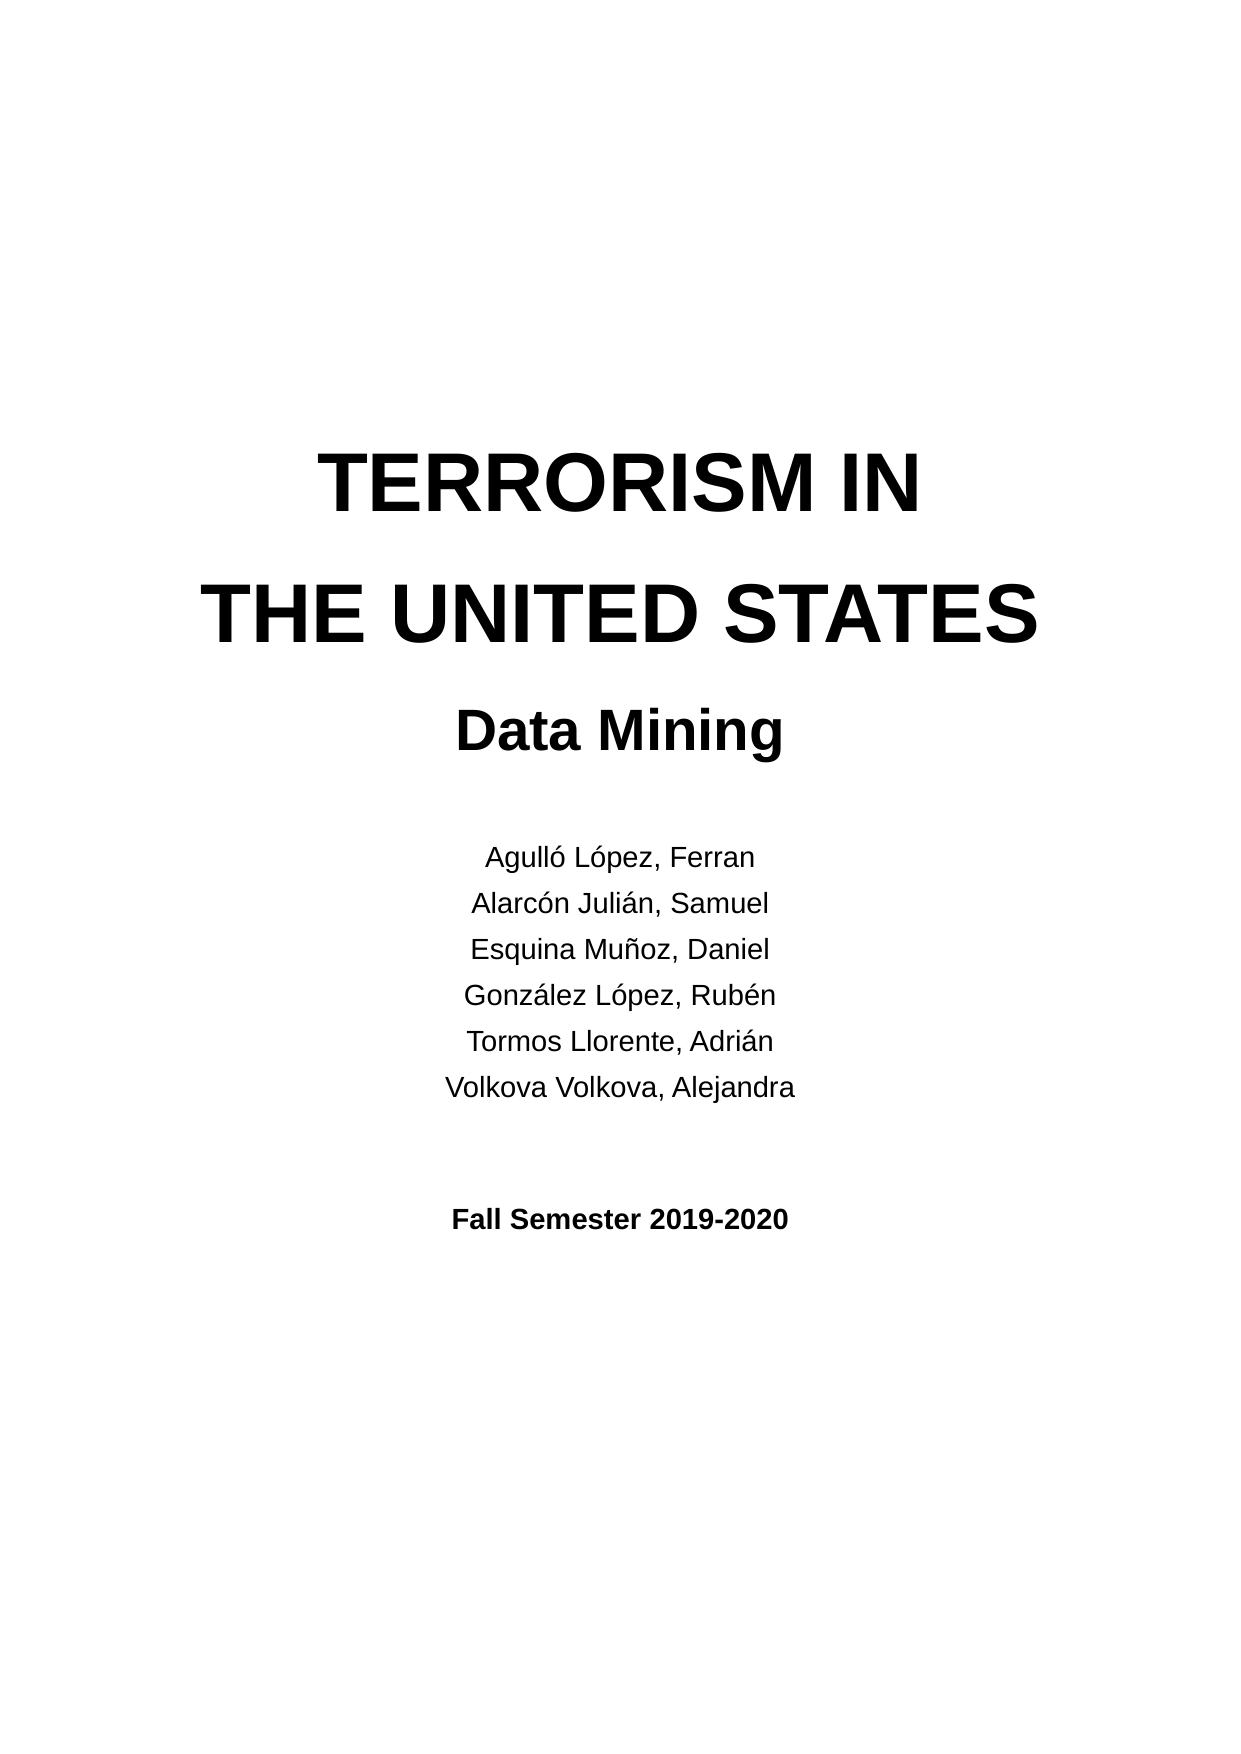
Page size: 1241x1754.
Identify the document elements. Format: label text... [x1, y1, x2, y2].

text Alarcón Julián, Samuel [118, 886, 1122, 920]
subtitle THE UNITED STATES [118, 564, 1122, 660]
text Fall Semester 2019-2020 [118, 1202, 1122, 1235]
text Agulló López, Ferran [118, 840, 1122, 874]
text Volkova Volkova, Alejandra [118, 1070, 1122, 1139]
text González López, Rubén [118, 978, 1122, 1012]
subtitle TERRORISM IN [118, 433, 1122, 529]
text Data Mining [118, 696, 1122, 763]
text Tormos Llorente, Adrián [118, 1024, 1122, 1057]
text Esquina Muñoz, Daniel [118, 932, 1122, 966]
